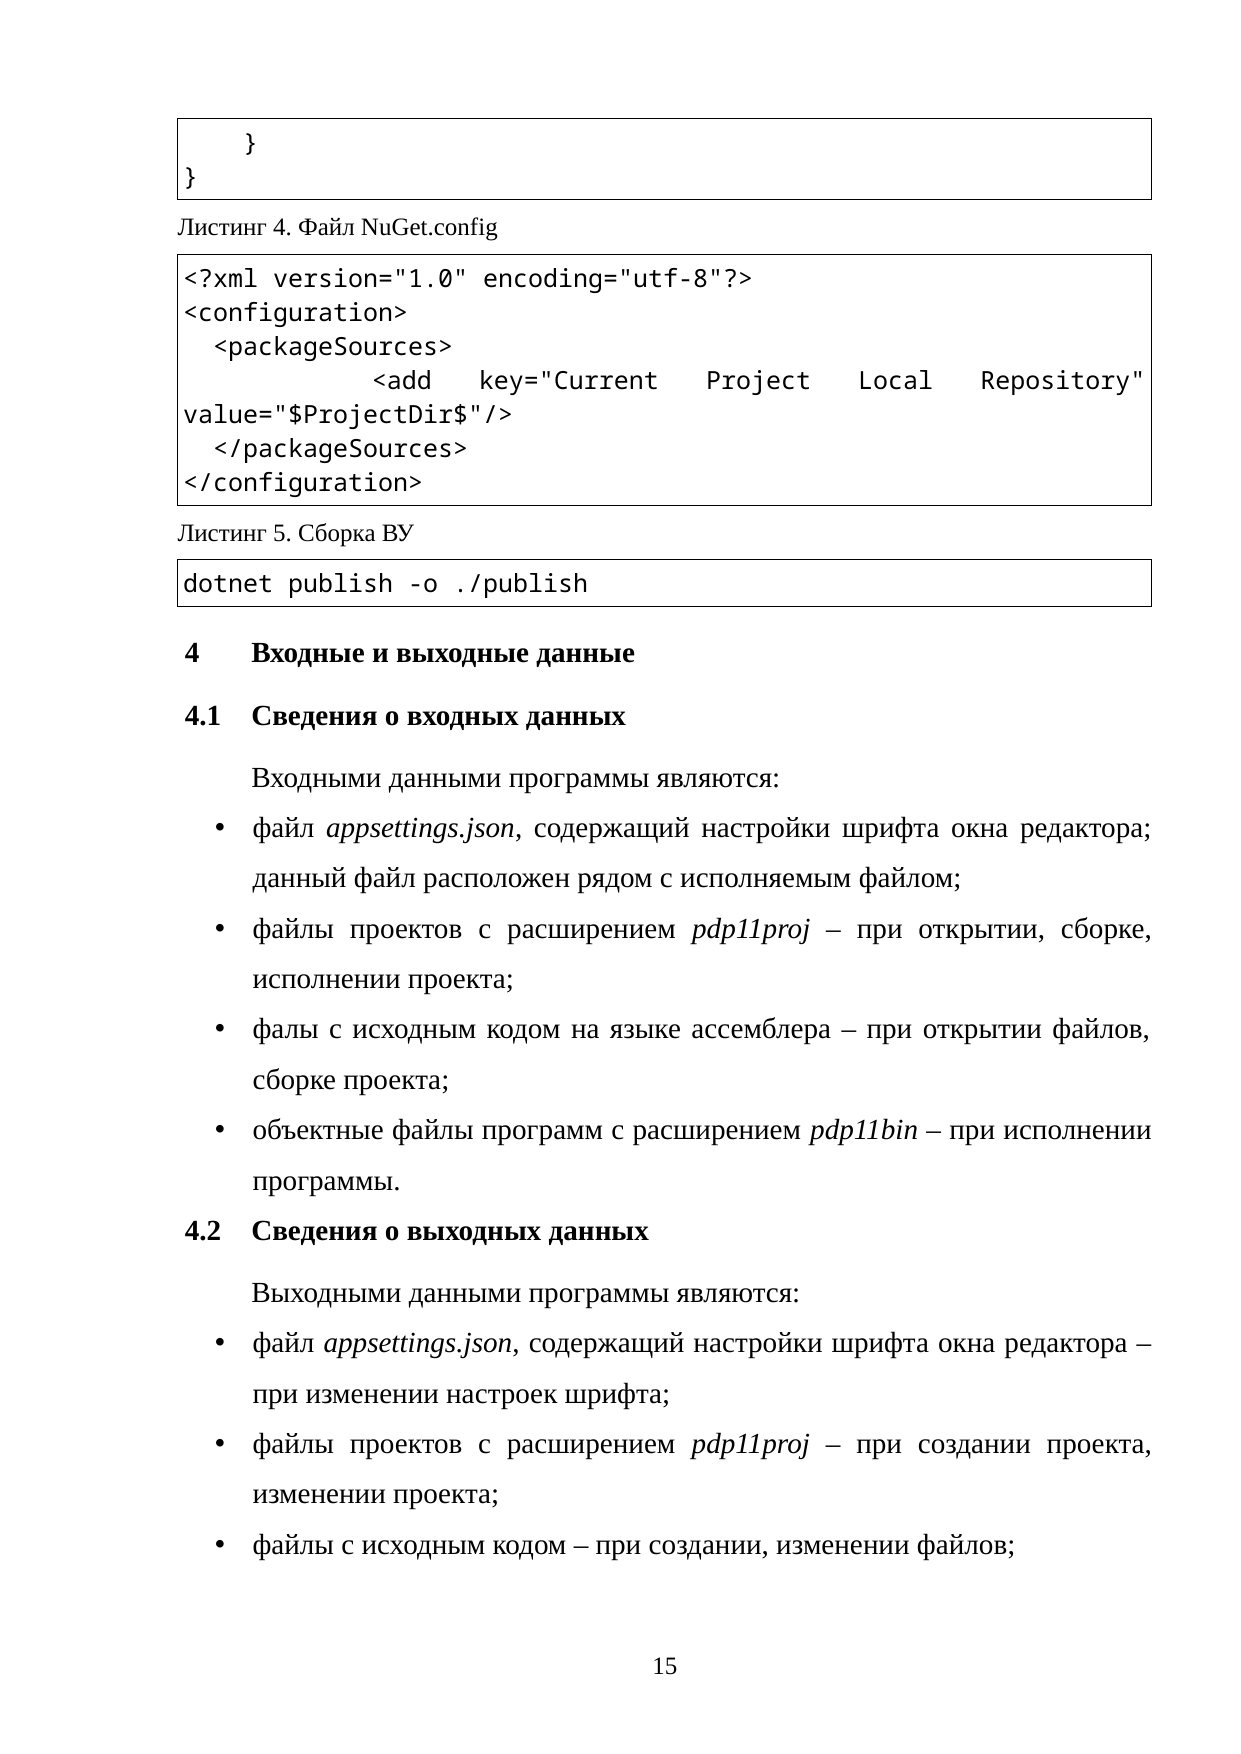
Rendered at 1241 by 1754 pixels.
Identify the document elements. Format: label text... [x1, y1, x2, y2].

text Листинг 4. Файл NuGet.config [177, 212, 1152, 241]
list файл appsettings.json, содержащий настройки шрифта окна редактора; данный файл расположен рядом с исполняемым файлом; [215, 810, 1152, 894]
list объектные файлы программ с расширением pdp11bin – при исполнении программы. [215, 1112, 1152, 1196]
subtitle Сведения о входных данных [177, 698, 1152, 731]
subtitle Сведения о выходных данных [177, 1213, 1152, 1247]
table_header dotnet publish -o ./publish [178, 560, 1151, 606]
table_header } } [178, 119, 1151, 199]
text Выходными данными программы являются: [177, 1275, 1152, 1309]
text Входными данными программы являются: [177, 760, 1152, 793]
table_header <?xml version="1.0" encoding="utf-8"?> <configuration> <packageSources> <add key="Current Project Local Repository" value="$ProjectDir$"/> </packageSources> </configuration> [178, 255, 1151, 504]
list файлы проектов с расширением pdp11proj – при создании проекта, изменении проекта; [215, 1426, 1152, 1510]
list фалы с исходным кодом на языке ассемблера – при открытии файлов, сборке проекта; [215, 1012, 1152, 1096]
list файлы с исходным кодом – при создании, изменении файлов; [215, 1527, 1152, 1561]
list файл appsettings.json, содержащий настройки шрифта окна редактора – при изменении настроек шрифта; [215, 1325, 1152, 1409]
text Листинг 5. Сборка ВУ [177, 518, 1152, 547]
list файлы проектов с расширением pdp11proj – при открытии, сборке, исполнении проекта; [215, 911, 1152, 995]
subtitle Входные и выходные данные [177, 636, 1152, 669]
